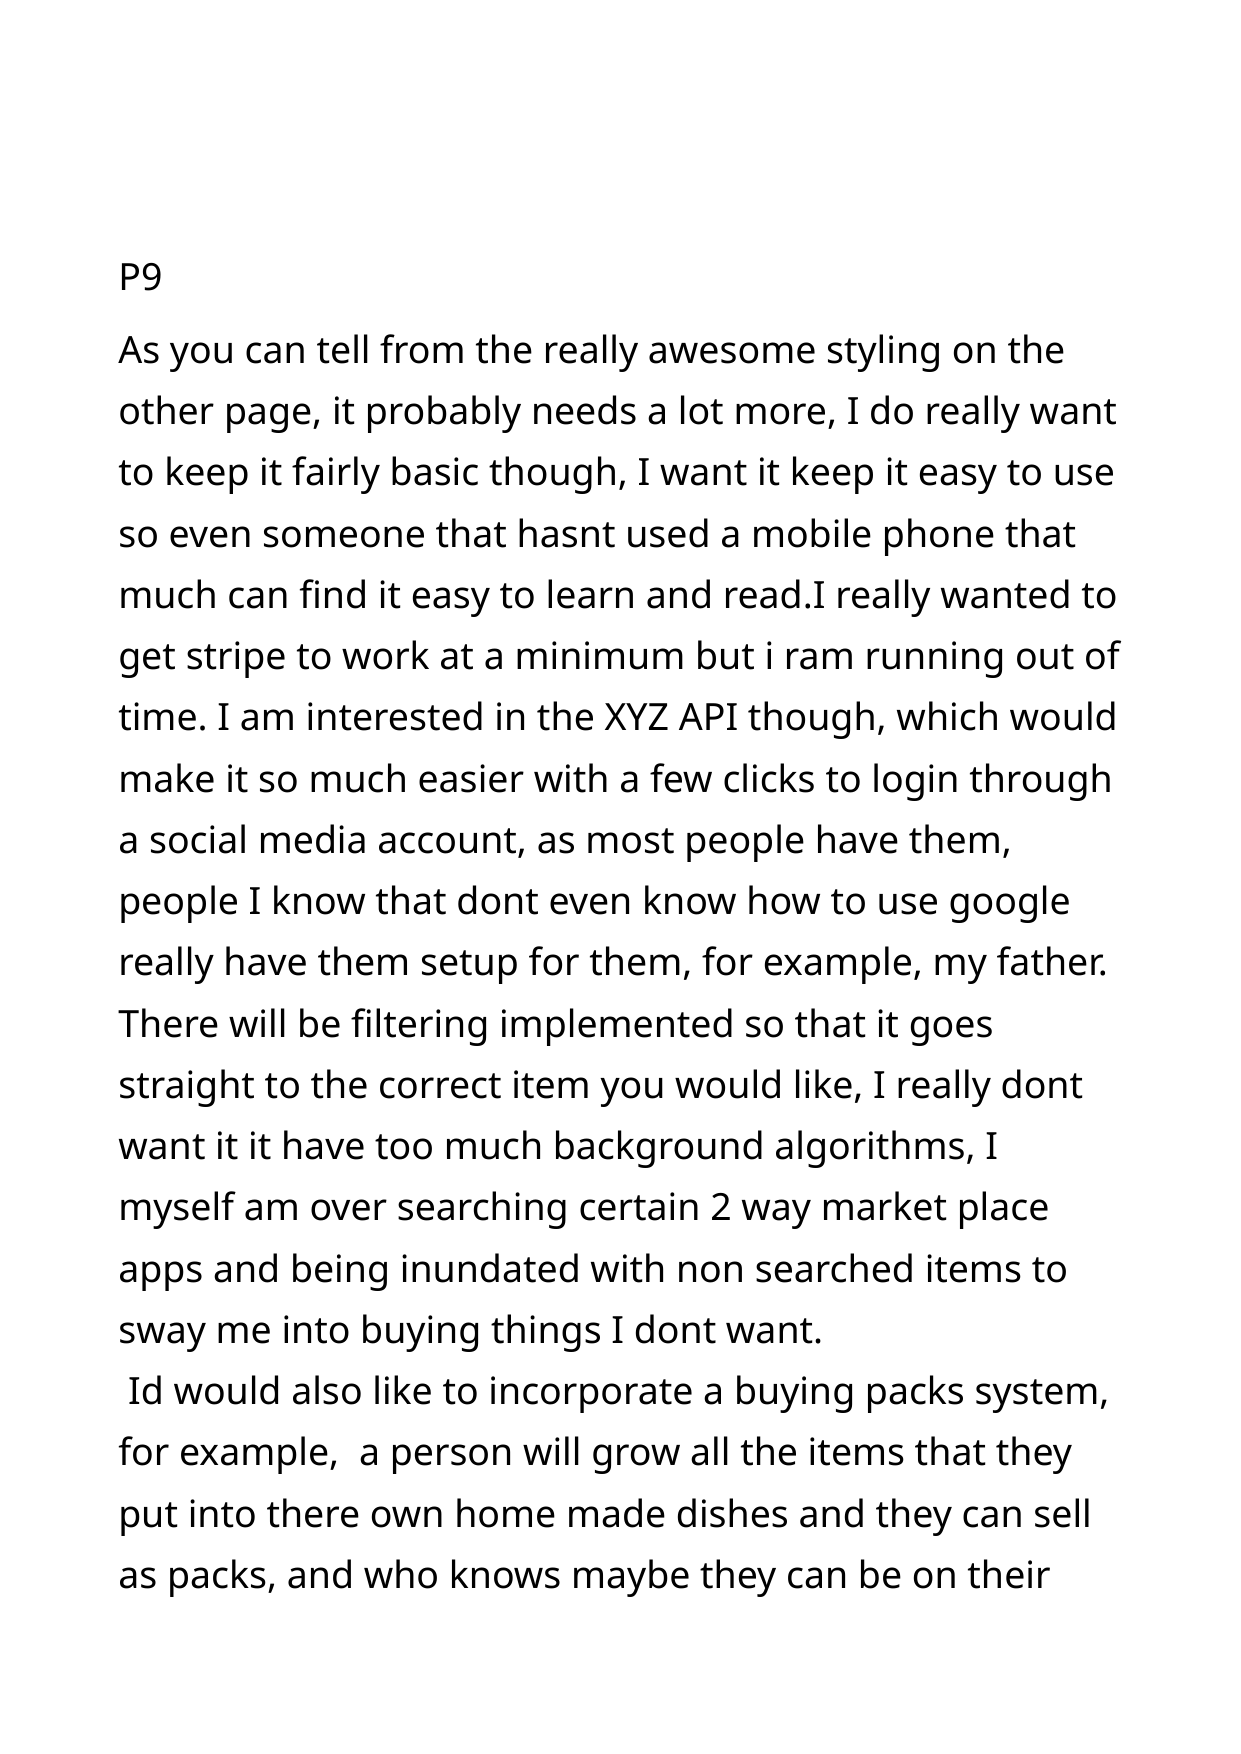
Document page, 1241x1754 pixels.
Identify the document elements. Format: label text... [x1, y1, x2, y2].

text P9 [118, 250, 1122, 301]
text Id would also like to incorporate a buying packs system, for example, a person will grow all the items that they put into there own home made dishes and they can sell as packs, and who knows maybe they can be on their [118, 1364, 1122, 1599]
text As you can tell from the really awesome styling on the other page, it probably needs a lot more, I do really want to keep it fairly basic though, I want it keep it easy to use so even someone that hasnt used a mobile phone that much can find it easy to learn and read.I really wanted to get stripe to work at a minimum but i ram running out of time. I am interested in the XYZ API though, which would make it so much easier with a few clicks to login through a social media account, as most people have them, people I know that dont even know how to use google really have them setup for them, for example, my father. [118, 323, 1122, 987]
text There will be filtering implemented so that it goes straight to the correct item you would like, I really dont want it it have too much background algorithms, I myself am over searching certain 2 way market place apps and being inundated with non searched items to sway me into buying things I dont want. [118, 997, 1122, 1354]
